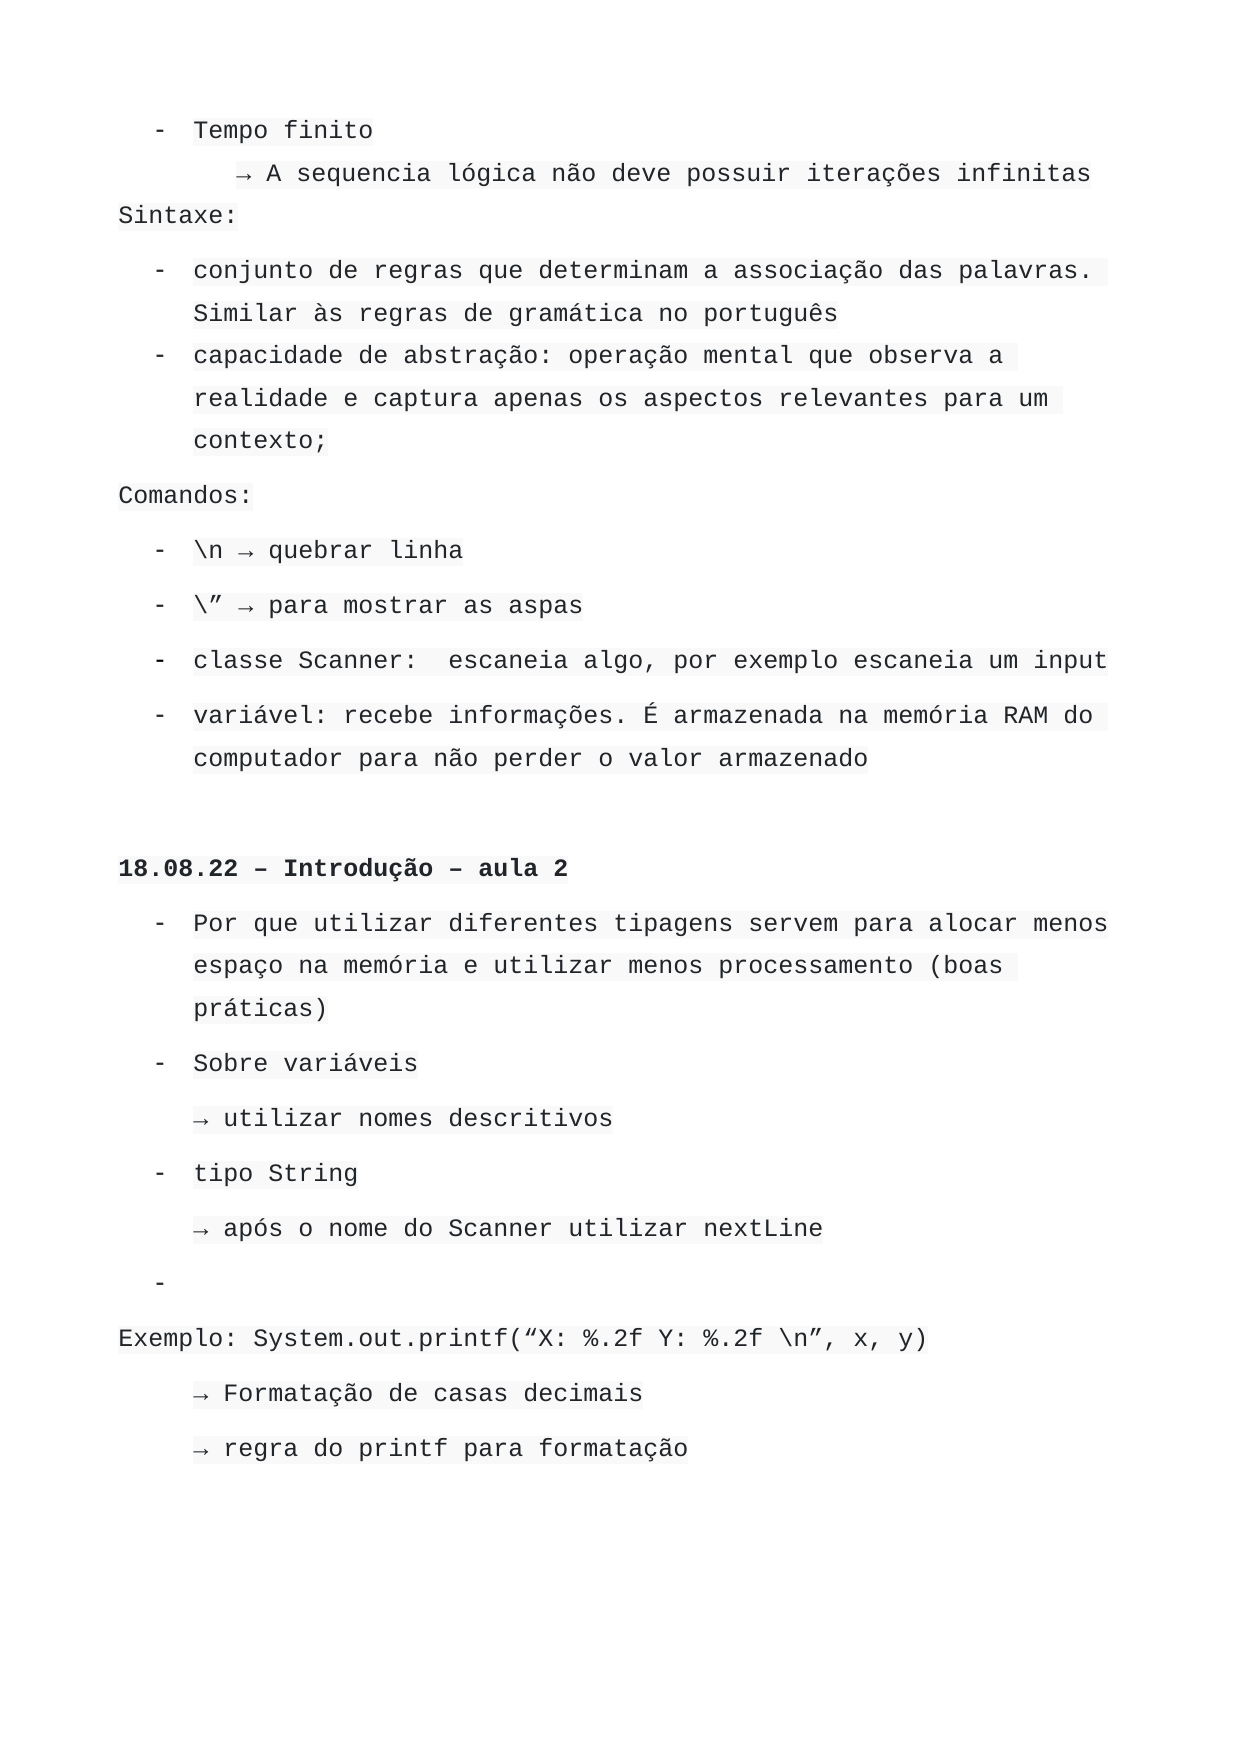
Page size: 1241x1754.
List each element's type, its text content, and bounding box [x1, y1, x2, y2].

list \” → para mostrar as aspas [156, 593, 1122, 621]
list conjunto de regras que determinam a associação das palavras. Similar às regras de gramática no português [156, 258, 1122, 329]
list Sobre variáveis [156, 1051, 1122, 1079]
list → após o nome do Scanner utilizar nextLine [156, 1216, 1122, 1244]
list classe Scanner: escaneia algo, por exemplo escaneia um input [156, 648, 1122, 676]
text Sintaxe: [118, 203, 1122, 231]
list → Formatação de casas decimais [156, 1381, 1122, 1409]
list → utilizar nomes descritivos [156, 1106, 1122, 1134]
list Por que utilizar diferentes tipagens servem para alocar menos espaço na memória e utilizar menos processamento (boas práticas) [156, 911, 1122, 1024]
list capacidade de abstração: operação mental que observa a realidade e captura apenas os aspectos relevantes para um contexto; [156, 343, 1122, 456]
list Comandos: [80, 483, 1122, 511]
text Exemplo: System.out.printf(“X: %.2f Y: %.2f \n”, x, y) [118, 1326, 1122, 1354]
list variável: recebe informações. É armazenada na memória RAM do computador para não perder o valor armazenado [156, 703, 1122, 774]
list → regra do printf para formatação [156, 1436, 1122, 1464]
list \n → quebrar linha [156, 538, 1122, 566]
list → A sequencia lógica não deve possuir iterações infinitas [198, 161, 1122, 189]
list Tempo finito [156, 118, 1122, 146]
list tipo String [156, 1161, 1122, 1189]
list 18.08.22 – Introdução – aula 2 [80, 856, 1122, 884]
